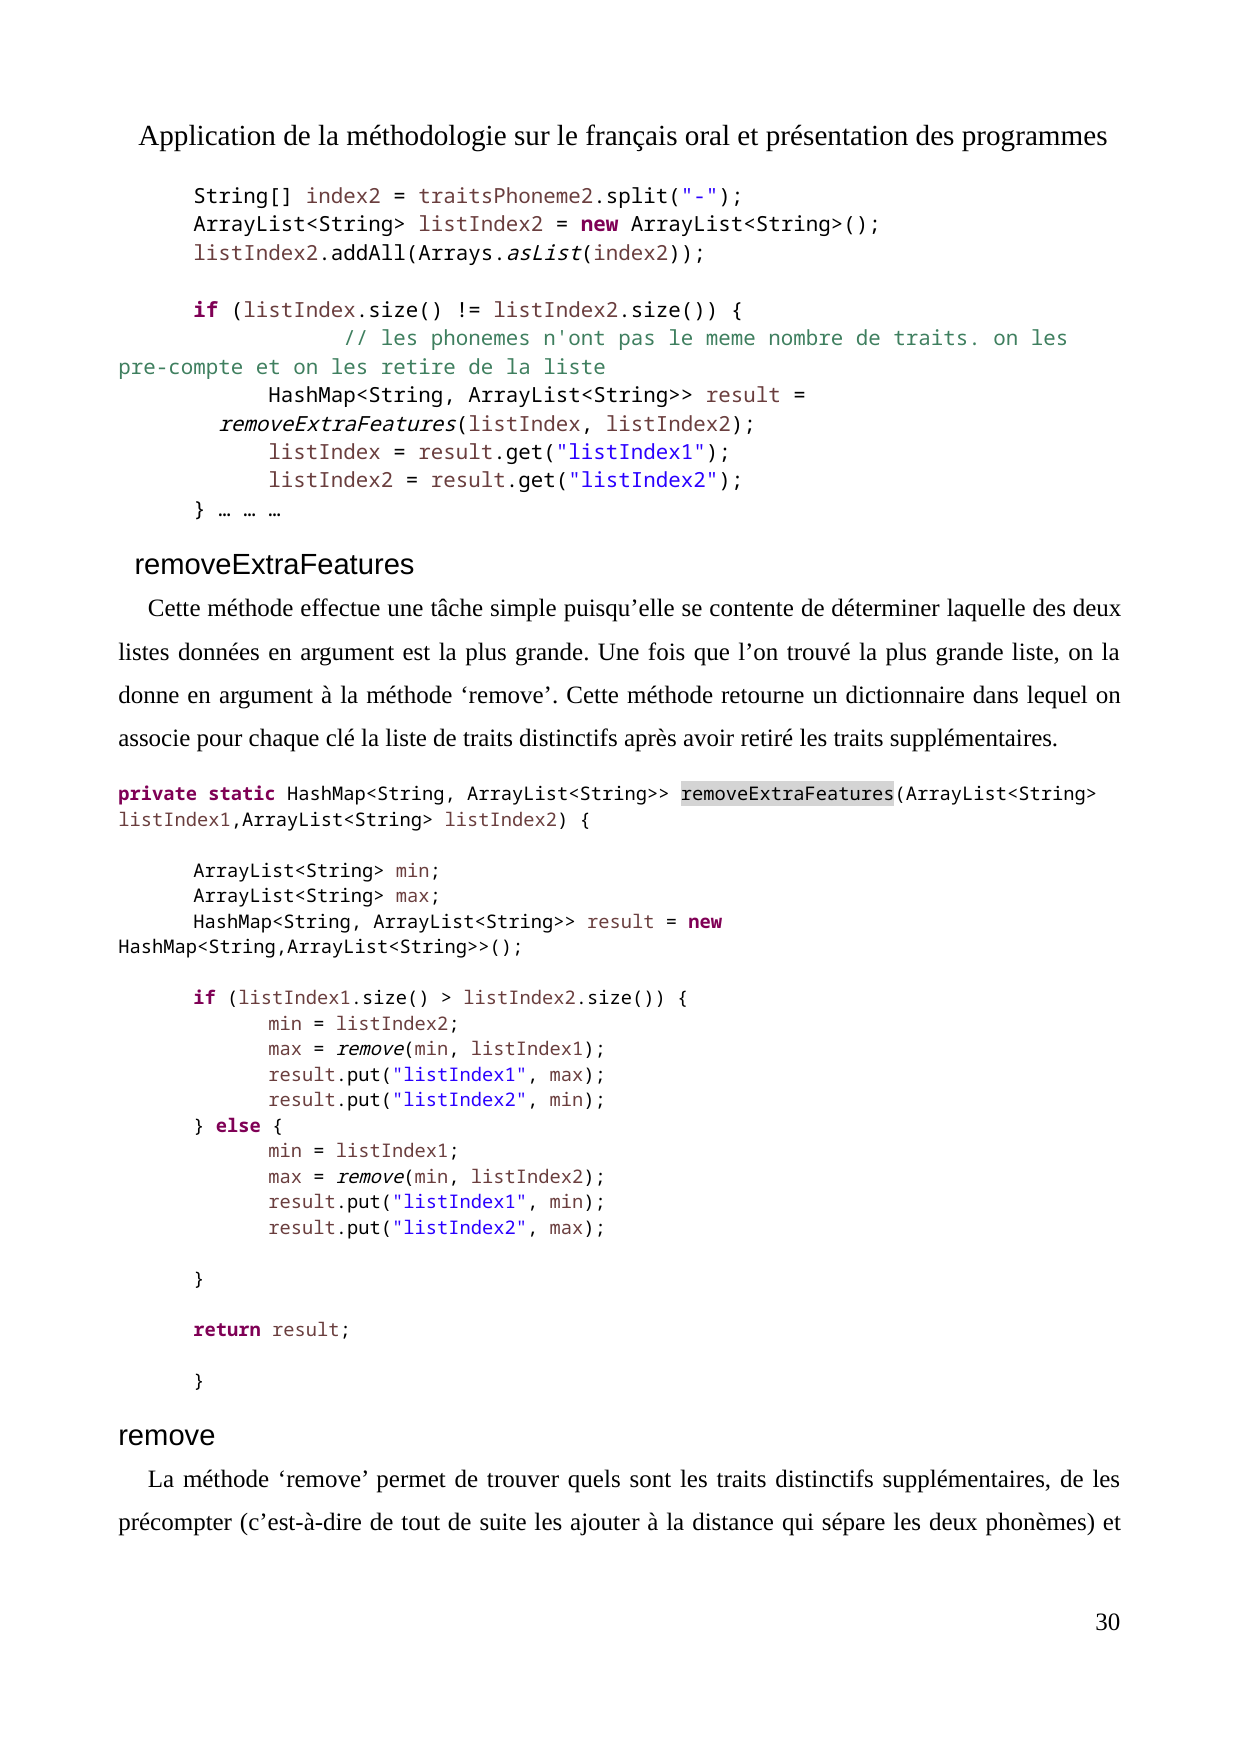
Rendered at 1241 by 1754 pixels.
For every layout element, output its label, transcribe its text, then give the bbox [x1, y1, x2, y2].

text HashMap<String, ArrayList<String>> result = removeExtraFeatures(listIndex, listIndex2); [118, 380, 1122, 437]
text return result; [118, 1316, 1122, 1342]
text min = listIndex1; [118, 1138, 1122, 1163]
text if (listIndex1.size() > listIndex2.size()) { [118, 985, 1122, 1010]
text result.put("listIndex2", max); [118, 1214, 1122, 1240]
text Cette méthode effectue une tâche simple puisqu’elle se contente de déterminer laquelle des deux listes données en argument est la plus grande. Une fois que l’on trouvé la plus grande liste, on la donne en argument à la méthode ‘remove’. Cette méthode retourne un dictionnaire dans lequel on associe pour chaque clé la liste de traits distinctifs après avoir retiré les traits supplémentaires. [118, 593, 1122, 752]
text HashMap<String, ArrayList<String>> result = new HashMap<String,ArrayList<String>>(); [118, 908, 1122, 959]
subtitle remove [118, 1418, 1122, 1452]
text } else { [118, 1112, 1122, 1138]
text min = listIndex2; [118, 1010, 1122, 1036]
text } [118, 1367, 1122, 1393]
text ArrayList<String> min; [118, 857, 1122, 883]
text listIndex2.addAll(Arrays.asList(index2)); [118, 238, 1122, 266]
text result.put("listIndex2", min); [118, 1087, 1122, 1112]
text } … … … [118, 494, 1122, 522]
text result.put("listIndex1", min); [118, 1189, 1122, 1214]
text listIndex = result.get("listIndex1"); [118, 437, 1122, 466]
text // les phonemes n'ont pas le meme nombre de traits. on les pre-compte et on les retire de la liste [118, 323, 1122, 380]
text } [118, 1265, 1122, 1291]
text private static HashMap<String, ArrayList<String>> removeExtraFeatures(ArrayList<String> listIndex1,ArrayList<String> listIndex2) { [118, 781, 1122, 832]
text max = remove(min, listIndex2); [118, 1163, 1122, 1189]
text max = remove(min, listIndex1); [118, 1036, 1122, 1061]
text if (listIndex.size() != listIndex2.size()) { [118, 295, 1122, 323]
text listIndex2 = result.get("listIndex2"); [118, 466, 1122, 494]
text ArrayList<String> max; [118, 883, 1122, 908]
text String[] index2 = traitsPhoneme2.split("-"); [118, 181, 1122, 209]
text result.put("listIndex1", max); [118, 1061, 1122, 1087]
text ArrayList<String> listIndex2 = new ArrayList<String>(); [118, 209, 1122, 238]
text La méthode ‘remove’ permet de trouver quels sont les traits distinctifs supplémentaires, de les précompter (c’est-à-dire de tout de suite les ajouter à la distance qui sépare les deux phonèmes) et [118, 1464, 1122, 1536]
subtitle removeExtraFeatures [118, 547, 1122, 581]
